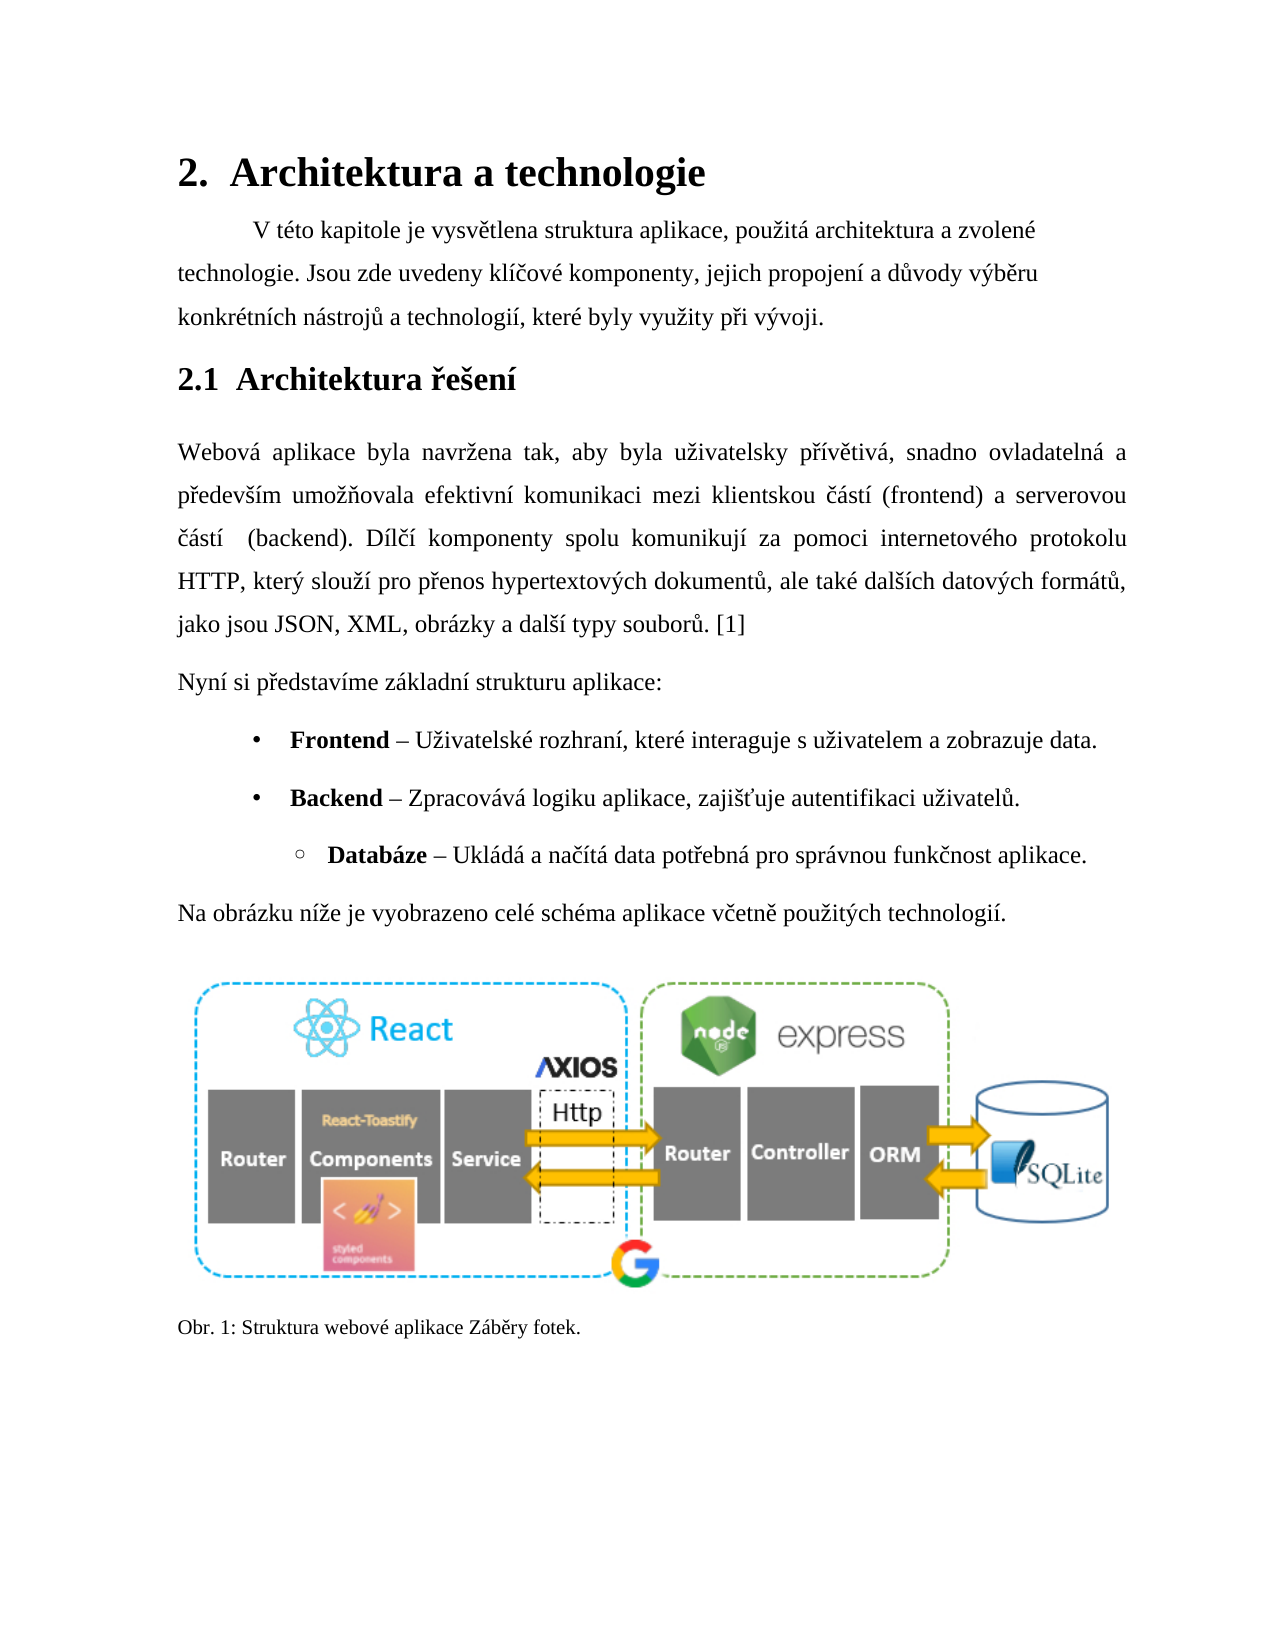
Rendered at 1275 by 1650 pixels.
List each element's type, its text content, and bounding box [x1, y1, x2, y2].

text Webová aplikace byla navržena tak, aby byla uživatelsky přívětivá, snadno ovladatelná a především umožňovala efektivní komunikaci mezi klientskou částí (frontend) a serverovou částí (backend). Dílčí komponenty spolu komunikují za pomoci internetového protokolu HTTP, který slouží pro přenos hypertextových dokumentů, ale také dalších datových formátů, jako jsou JSON, XML, obrázky a další typy souborů. [1] [177, 437, 1127, 638]
text Obr. 1: Struktura webové aplikace Záběry fotek. [177, 1304, 1127, 1339]
subtitle 2. Architektura a technologie [177, 148, 1127, 196]
subtitle 2.1 Architektura řešení [177, 359, 1127, 398]
text V této kapitole je vysvětlena struktura aplikace, použitá architektura a zvolené technologie. Jsou zde uvedeny klíčové komponenty, jejich propojení a důvody výběru konkrétních nástrojů a technologií, které byly využity při vývoji. [177, 215, 1127, 330]
text Na obrázku níže je vyobrazeno celé schéma aplikace včetně použitých technologií. [177, 898, 1127, 927]
text Nyní si představíme základní strukturu aplikace: [177, 667, 1127, 696]
list Frontend – Uživatelské rozhraní, které interaguje s uživatelem a zobrazuje data. [252, 725, 1127, 754]
list Databáze – Ukládá a načítá data potřebná pro správnou funkčnost aplikace. [290, 840, 1127, 869]
list Backend – Zpracovává logiku aplikace, zajišťuje autentifikaci uživatelů. [252, 783, 1127, 811]
picture [177, 955, 1128, 1304]
